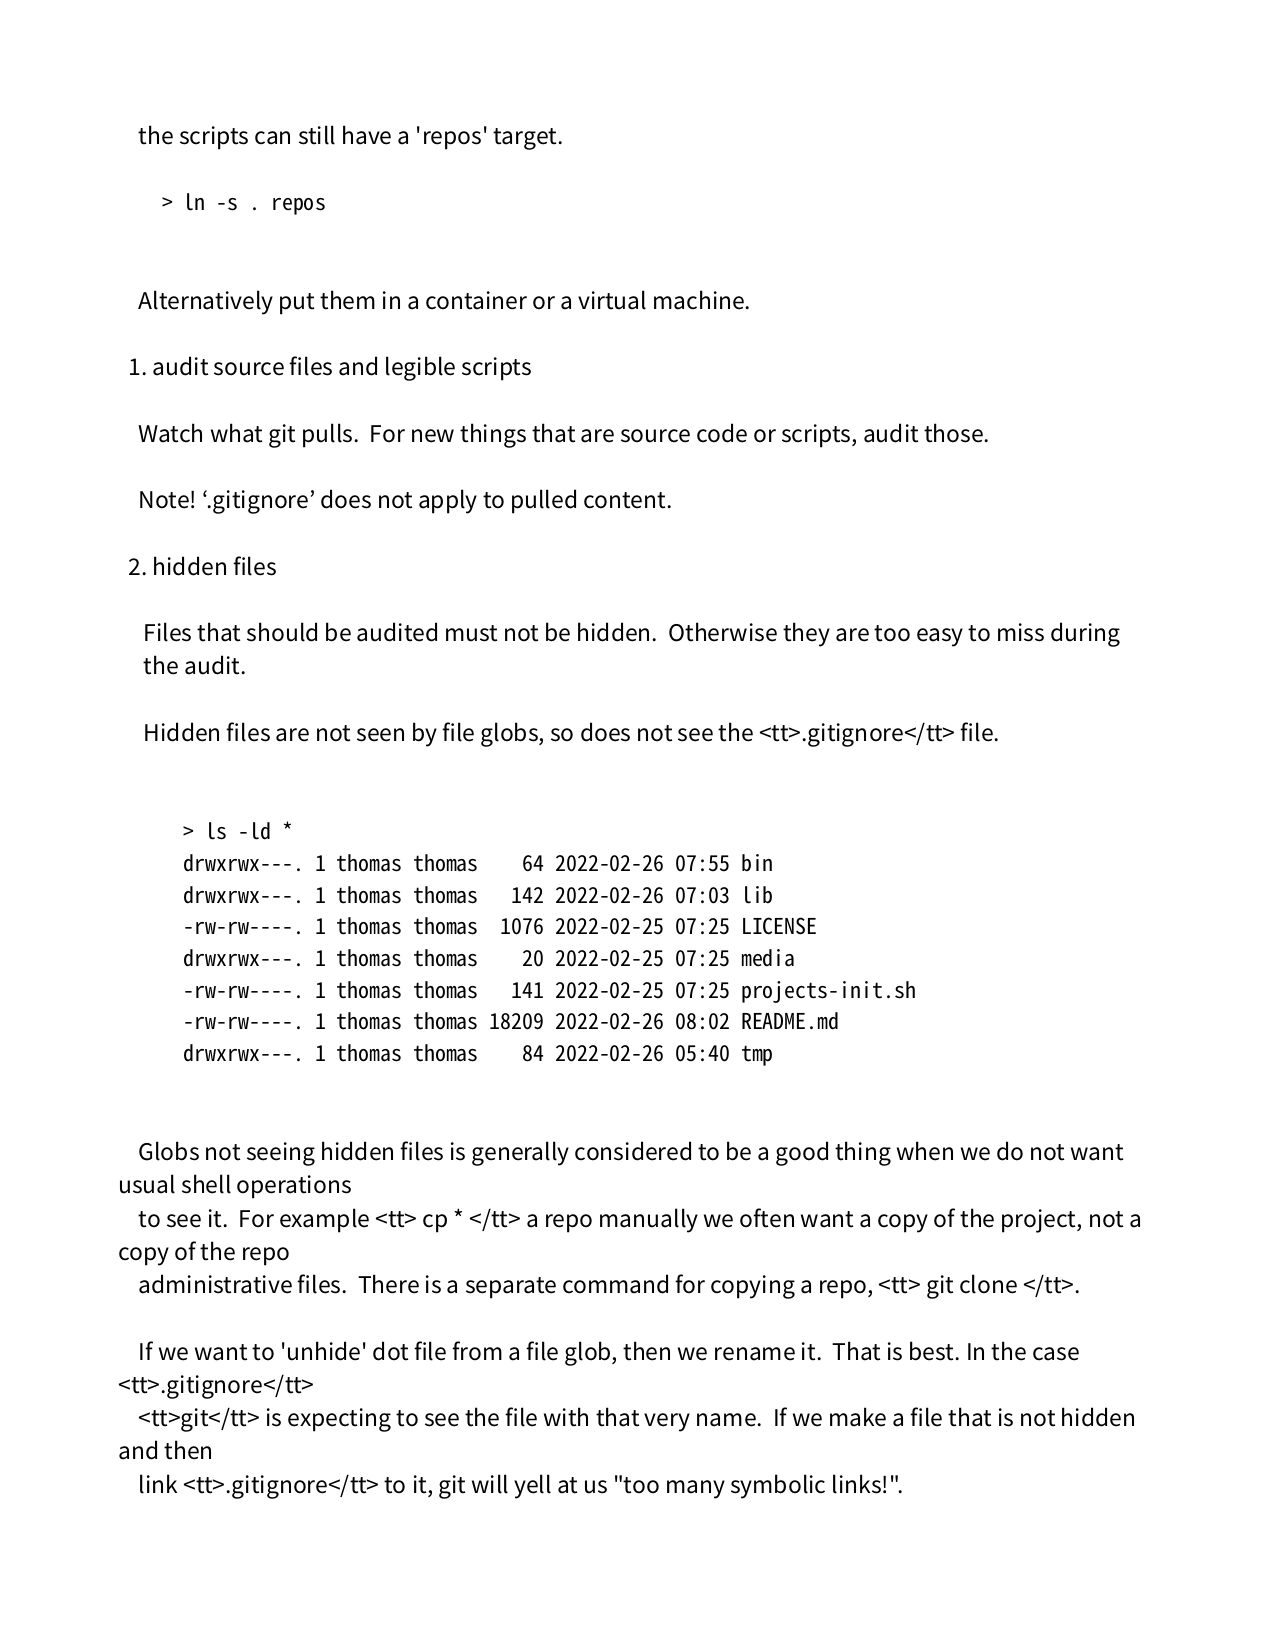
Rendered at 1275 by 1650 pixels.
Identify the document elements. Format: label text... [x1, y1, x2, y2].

text the scripts can still have a 'repos' target. [118, 118, 1157, 151]
text 1. audit source files and legible scripts [118, 349, 1157, 382]
text If we want to 'unhide' dot file from a file glob, then we rename it. That is best. In the case <tt>.gitignore</tt> [118, 1333, 1157, 1400]
text drwxrwx---. 1 thomas thomas 64 2022-02-26 07:55 bin [118, 846, 1157, 878]
text Files that should be audited must not be hidden. Otherwise they are too easy to miss during [118, 615, 1157, 648]
text to see it. For example <tt> cp * </tt> a repo manually we often want a copy of the project, not a copy of the repo [118, 1201, 1157, 1267]
text 2. hidden files [118, 548, 1157, 582]
text drwxrwx---. 1 thomas thomas 142 2022-02-26 07:03 lib [118, 878, 1157, 909]
text link <tt>.gitignore</tt> to it, git will yell at us "too many symbolic links!". [118, 1466, 1157, 1500]
text drwxrwx---. 1 thomas thomas 20 2022-02-25 07:25 media [118, 941, 1157, 973]
text -rw-rw----. 1 thomas thomas 141 2022-02-25 07:25 projects-init.sh [118, 973, 1157, 1004]
text > ln -s . repos [118, 184, 1157, 216]
text -rw-rw----. 1 thomas thomas 18209 2022-02-26 08:02 README.md [118, 1004, 1157, 1036]
text Alternatively put them in a container or a virtual machine. [118, 283, 1157, 316]
text Hidden files are not seen by file globs, so does not see the <tt>.gitignore</tt> file. [118, 715, 1157, 748]
text Note! ‘.gitignore’ does not apply to pulled content. [118, 482, 1157, 515]
text -rw-rw----. 1 thomas thomas 1076 2022-02-25 07:25 LICENSE [118, 909, 1157, 941]
text Watch what git pulls. For new things that are source code or scripts, audit those. [118, 416, 1157, 449]
text administrative files. There is a separate command for copying a repo, <tt> git clone </tt>. [118, 1267, 1157, 1300]
text Globs not seeing hidden files is generally considered to be a good thing when we do not want usual shell operations [118, 1134, 1157, 1201]
text <tt>git</tt> is expecting to see the file with that very name. If we make a file that is not hidden and then [118, 1400, 1157, 1466]
text > ls -ld * [118, 814, 1157, 846]
text the audit. [118, 648, 1157, 681]
text drwxrwx---. 1 thomas thomas 84 2022-02-26 05:40 tmp [118, 1036, 1157, 1068]
